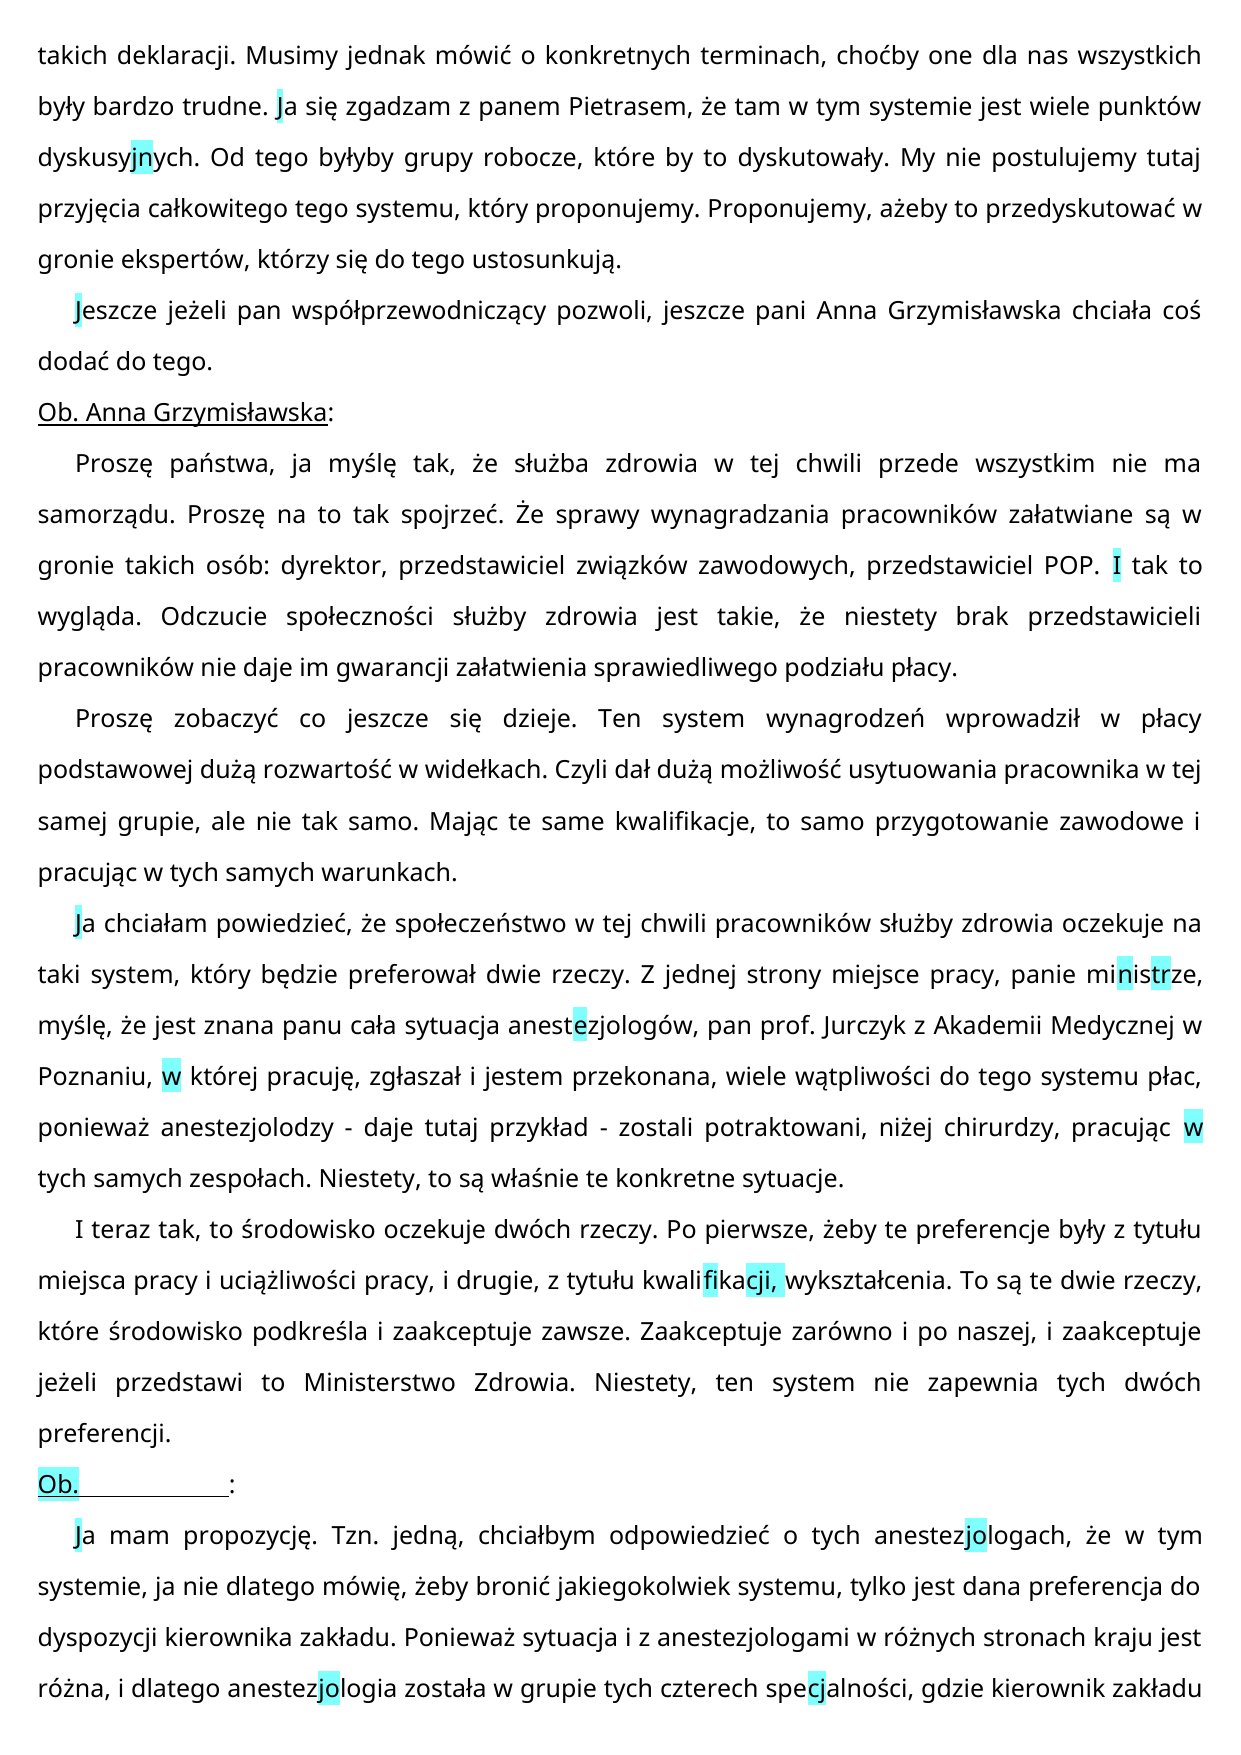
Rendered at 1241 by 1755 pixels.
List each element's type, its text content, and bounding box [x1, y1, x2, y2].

text takich deklaracji. Musimy jednak mówić o konkretnych terminach, choćby one dla nas wszystkich były bardzo trudne. Ja się zgadzam z panem Pietrasem, że tam w tym systemie jest wiele punktów dyskusyjnych. Od tego byłyby grupy robocze, które by to dyskutowały. My nie postulujemy tutaj przyjęcia całkowitego tego systemu, który proponujemy. Proponujemy, ażeby to przedyskutować w gronie ekspertów, którzy się do tego ustosunkują. [37, 37, 1203, 276]
text Jeszcze jeżeli pan współprzewodniczący pozwoli, jeszcze pani Anna Grzymisławska chciała coś dodać do tego. [37, 293, 1203, 378]
text Ja chciałam powiedzieć, że społeczeństwo w tej chwili pracowników służby zdrowia oczekuje na taki system, który będzie preferował dwie rzeczy. Z jednej strony miejsce pracy, panie ministrze, myślę, że jest znana panu cała sytuacja anestezjologów, pan prof. Jurczyk z Akademii Medycznej w Poznaniu, w której pracuję, zgłaszał i jestem przekonana, wiele wątpliwości do tego systemu płac, ponieważ anestezjolodzy - daje tutaj przykład - zostali potraktowani, niżej chirurdzy, pracując w tych samych zespołach. Niestety, to są właśnie te konkretne sytuacje. [37, 905, 1203, 1194]
text Proszę państwa, ja myślę tak, że służba zdrowia w tej chwili przede wszystkim nie ma samorządu. Proszę na to tak spojrzeć. Że sprawy wynagradzania pracowników załatwiane są w gronie takich osób: dyrektor, przedstawiciel związków zawodowych, przedstawiciel POP. I tak to wygląda. Odczucie społeczności służby zdrowia jest takie, że niestety brak przedstawicieli pracowników nie daje im gwarancji załatwienia sprawiedliwego podziału płacy. [37, 446, 1203, 684]
text Proszę zobaczyć co jeszcze się dzieje. Ten system wynagrodzeń wprowadził w płacy podstawowej dużą rozwartość w widełkach. Czyli dał dużą możliwość usytuowania pracownika w tej samej grupie, ale nie tak samo. Mając te same kwalifikacje, to samo przygotowanie zawodowe i pracując w tych samych warunkach. [37, 701, 1203, 888]
text Ob. Anna Grzymisławska: [37, 395, 1203, 429]
text I teraz tak, to środowisko oczekuje dwóch rzeczy. Po pierwsze, żeby te preferencje były z tytułu miejsca pracy i uciążliwości pracy, i drugie, z tytułu kwalifikacji, wykształcenia. To są te dwie rzeczy, które środowisko podkreśla i zaakceptuje zawsze. Zaakceptuje zarówno i po naszej, i zaakceptuje jeżeli przedstawi to Ministerstwo Zdrowia. Niestety, ten system nie zapewnia tych dwóch preferencji. [37, 1211, 1203, 1450]
text Ob. : [37, 1467, 1203, 1501]
text Ja mam propozycję. Tzn. jedną, chciałbym odpowiedzieć o tych anestezjologach, że w tym systemie, ja nie dlatego mówię, żeby bronić jakiegokolwiek systemu, tylko jest dana preferencja do dyspozycji kierownika zakładu. Ponieważ sytuacja i z anestezjologami w różnych stronach kraju jest różna, i dlatego anestezjologia została w grupie tych czterech specjalności, gdzie kierownik zakładu [37, 1518, 1203, 1705]
